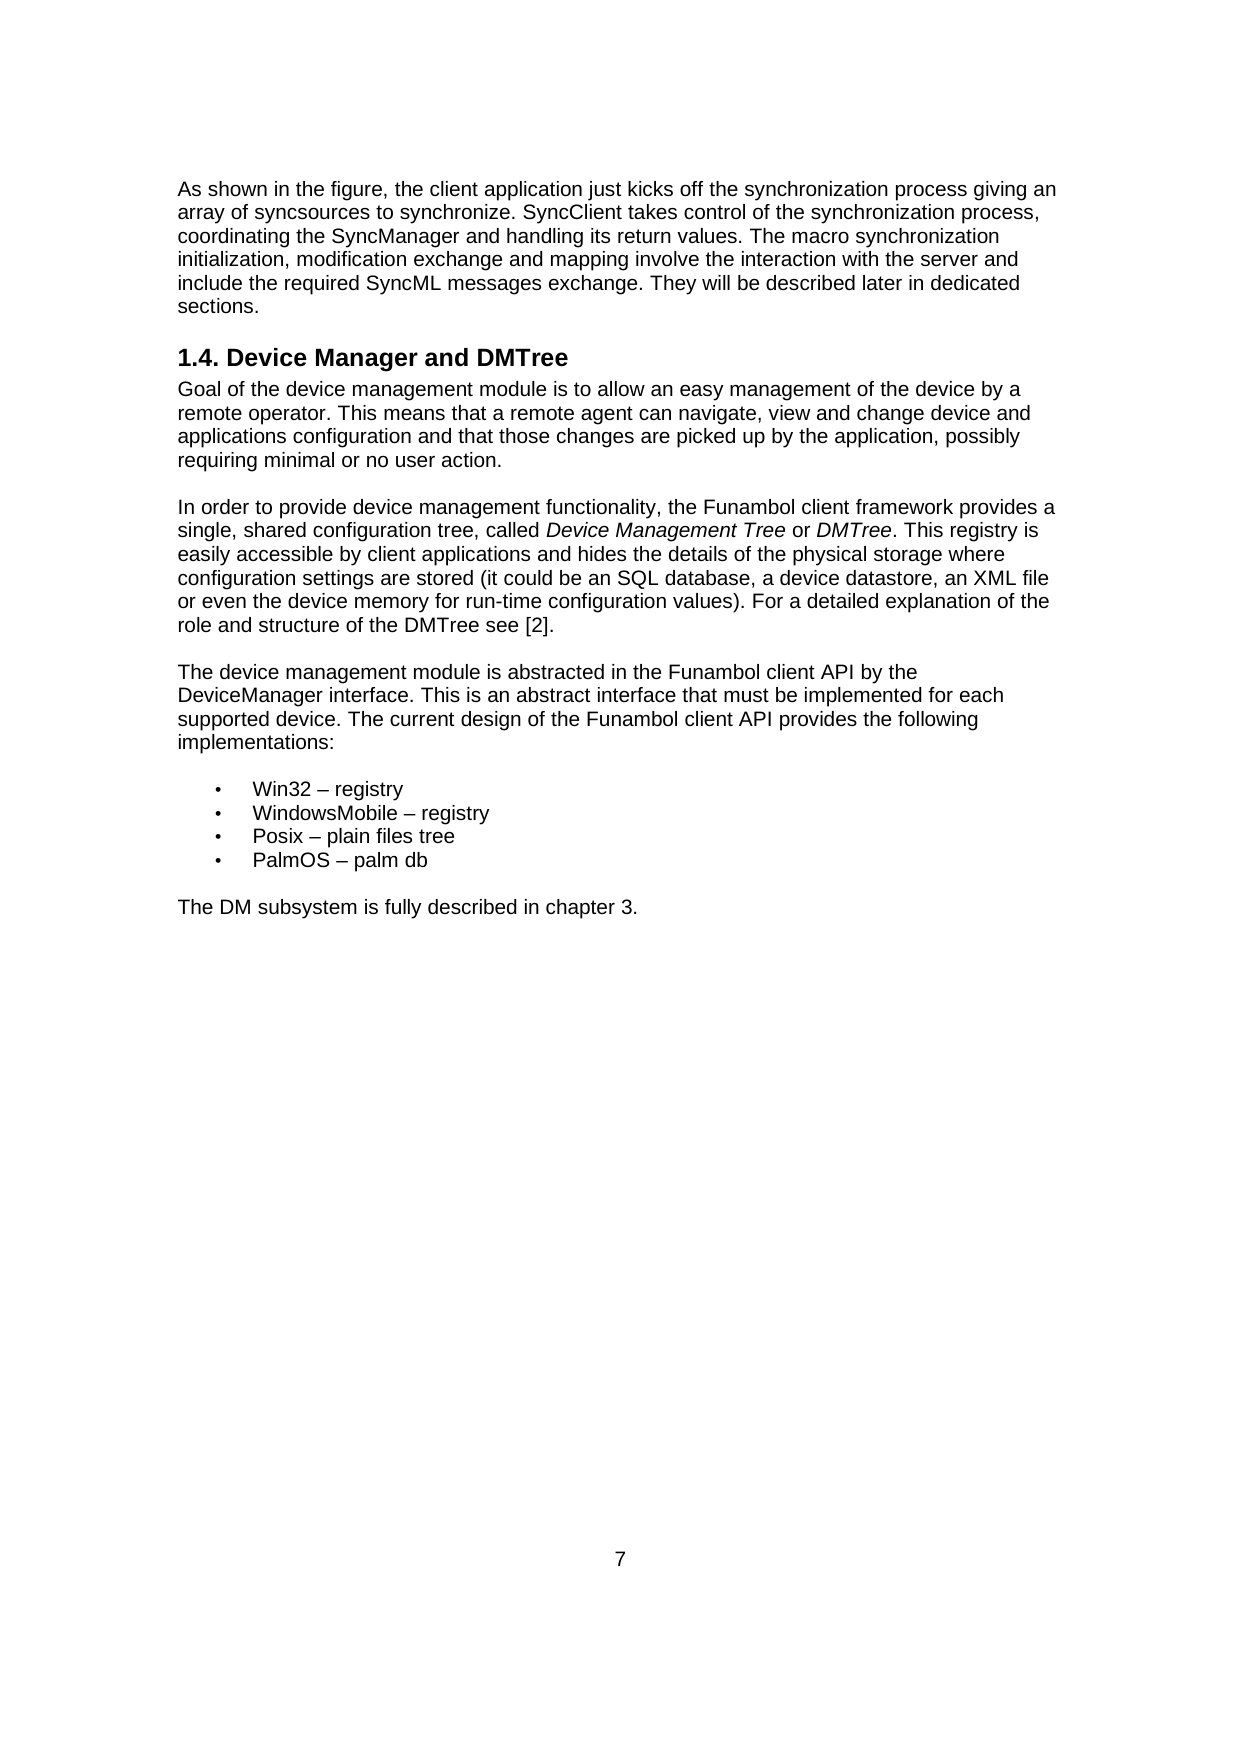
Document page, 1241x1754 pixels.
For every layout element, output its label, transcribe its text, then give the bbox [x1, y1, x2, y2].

text In order to provide device management functionality, the Funambol client framework provides a single, shared configuration tree, called Device Management Tree or DMTree. This registry is easily accessible by client applications and hides the details of the physical storage where configuration settings are stored (it could be an SQL database, a device datastore, an XML file or even the device memory for run-time configuration values). For a detailed explanation of the role and structure of the DMTree see [2]. [177, 495, 1063, 637]
text The DM subsystem is fully described in chapter 3. [177, 896, 1063, 919]
list Posix – plain files tree [215, 825, 1063, 848]
list Win32 – registry [215, 778, 1063, 801]
text As shown in the figure, the client application just kicks off the synchronization process giving an array of syncsources to synchronize. SyncClient takes control of the synchronization process, coordinating the SyncManager and handling its return values. The macro synchronization initialization, modification exchange and mapping involve the interaction with the server and include the required SyncML messages exchange. They will be described later in dedicated sections. [177, 177, 1063, 318]
subtitle Device Manager and DMTree [177, 343, 1063, 371]
text Goal of the device management module is to allow an easy management of the device by a remote operator. This means that a remote agent can navigate, view and change device and applications configuration and that those changes are picked up by the application, possibly requiring minimal or no user action. [177, 378, 1063, 472]
text The device management module is abstracted in the Funambol client API by the DeviceManager interface. This is an abstract interface that must be implemented for each supported device. The current design of the Funambol client API provides the following implementations: [177, 660, 1063, 754]
list PalmOS – palm db [215, 848, 1063, 872]
list WindowsMobile – registry [215, 801, 1063, 825]
